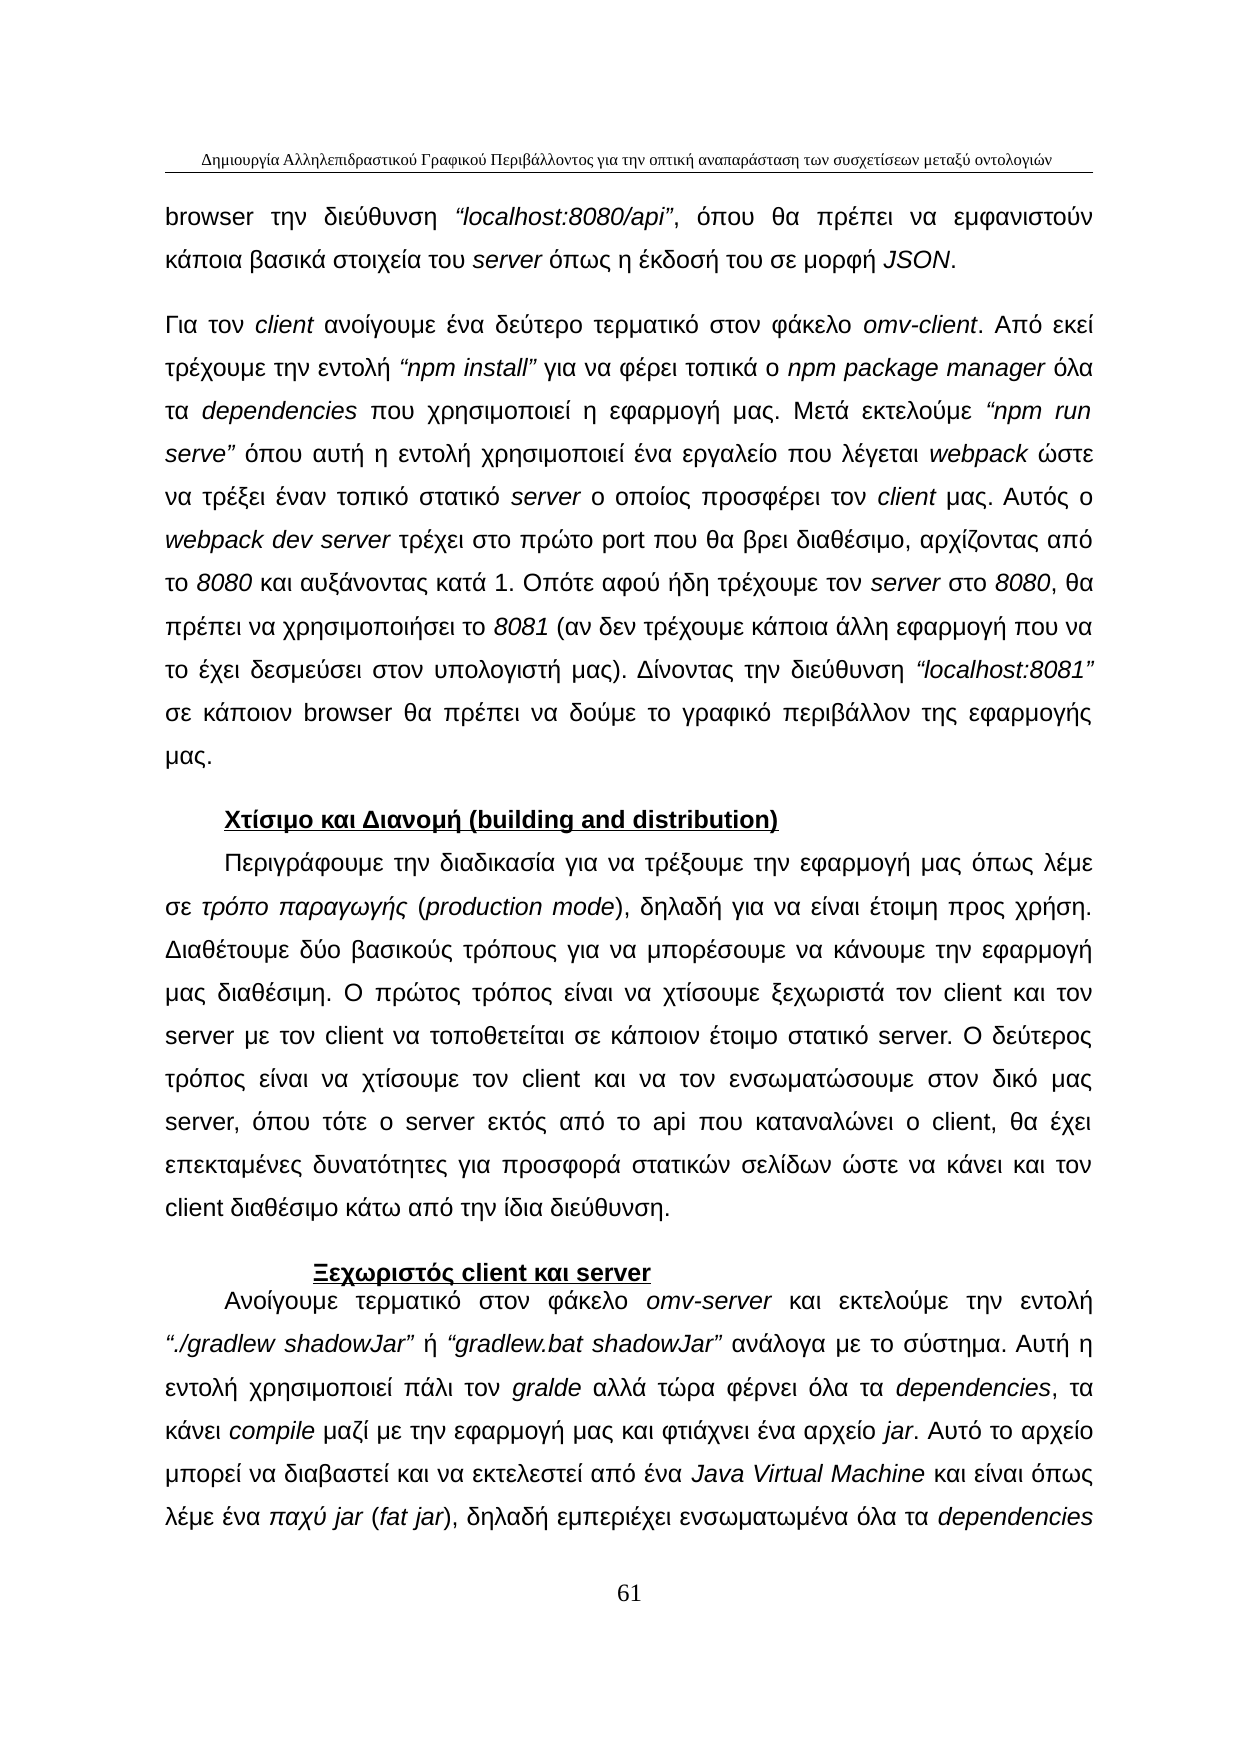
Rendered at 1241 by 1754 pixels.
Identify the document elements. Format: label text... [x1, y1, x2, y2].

text browser την διεύθυνση “localhost:8080/api”, όπου θα πρέπει να εμφανιστούν κάποια βασικά στοιχεία του server όπως η έκδοσή του σε μορφή JSON. [165, 202, 1093, 274]
text Για τον client ανοίγουμε ένα δεύτερο τερματικό στον φάκελο omv-client. Από εκεί τρέχουμε την εντολή “npm install” για να φέρει τοπικά ο npm package manager όλα τα dependencies που χρησιμοποιεί η εφαρμογή μας. Μετά εκτελούμε “npm run serve” όπου αυτή η εντολή χρησιμοποιεί ένα εργαλείο που λέγεται webpack ώστε να τρέξει έναν τοπικό στατικό server ο οποίος προσφέρει τον client μας. Αυτός ο webpack dev server τρέχει στο πρώτο port που θα βρει διαθέσιμο, αρχίζοντας από το 8080 και αυξάνοντας κατά 1. Οπότε αφού ήδη τρέχουμε τον server στο 8080, θα πρέπει να χρησιμοποιήσει το 8081 (αν δεν τρέχουμε κάποια άλλη εφαρμογή που να το έχει δεσμεύσει στον υπολογιστή μας). Δίνοντας την διεύθυνση “localhost:8081” σε κάποιον browser θα πρέπει να δούμε το γραφικό περιβάλλον της εφαρμογής μας. [165, 310, 1093, 770]
text Ξεχωριστός client και server [313, 1258, 1093, 1286]
text Ανοίγουμε τερματικό στον φάκελο omv-server και εκτελούμε την εντολή “./gradlew shadowJar” ή “gradlew.bat shadowJar” ανάλογα με το σύστημα. Αυτή η εντολή χρησιμοποιεί πάλι τον gralde αλλά τώρα φέρνει όλα τα dependencies, τα κάνει compile μαζί με την εφαρμογή μας και φτιάχνει ένα αρχείο jar. Αυτό το αρχείο μπορεί να διαβαστεί και να εκτελεστεί από ένα Java Virtual Machine και είναι όπως λέμε ένα παχύ jar (fat jar), δηλαδή εμπεριέχει ενσωματωμένα όλα τα dependencies [165, 1286, 1093, 1531]
text Χτίσιμο και Διανομή (building and distribution) [165, 805, 1093, 834]
text Περιγράφουμε την διαδικασία για να τρέξουμε την εφαρμογή μας όπως λέμε σε τρόπο παραγωγής (production mode), δηλαδή για να είναι έτοιμη προς χρήση. Διαθέτουμε δύο βασικούς τρόπους για να μπορέσουμε να κάνουμε την εφαρμογή μας διαθέσιμη. Ο πρώτος τρόπος είναι να χτίσουμε ξεχωριστά τον client και τον server με τον client να τοποθετείται σε κάποιον έτοιμο στατικό server. Ο δεύτερος τρόπος είναι να χτίσουμε τον client και να τον ενσωματώσουμε στον δικό μας server, όπου τότε ο server εκτός από το api που καταναλώνει ο client, θα έχει επεκταμένες δυνατότητες για προσφορά στατικών σελίδων ώστε να κάνει και τον client διαθέσιμο κάτω από την ίδια διεύθυνση. [165, 848, 1093, 1222]
